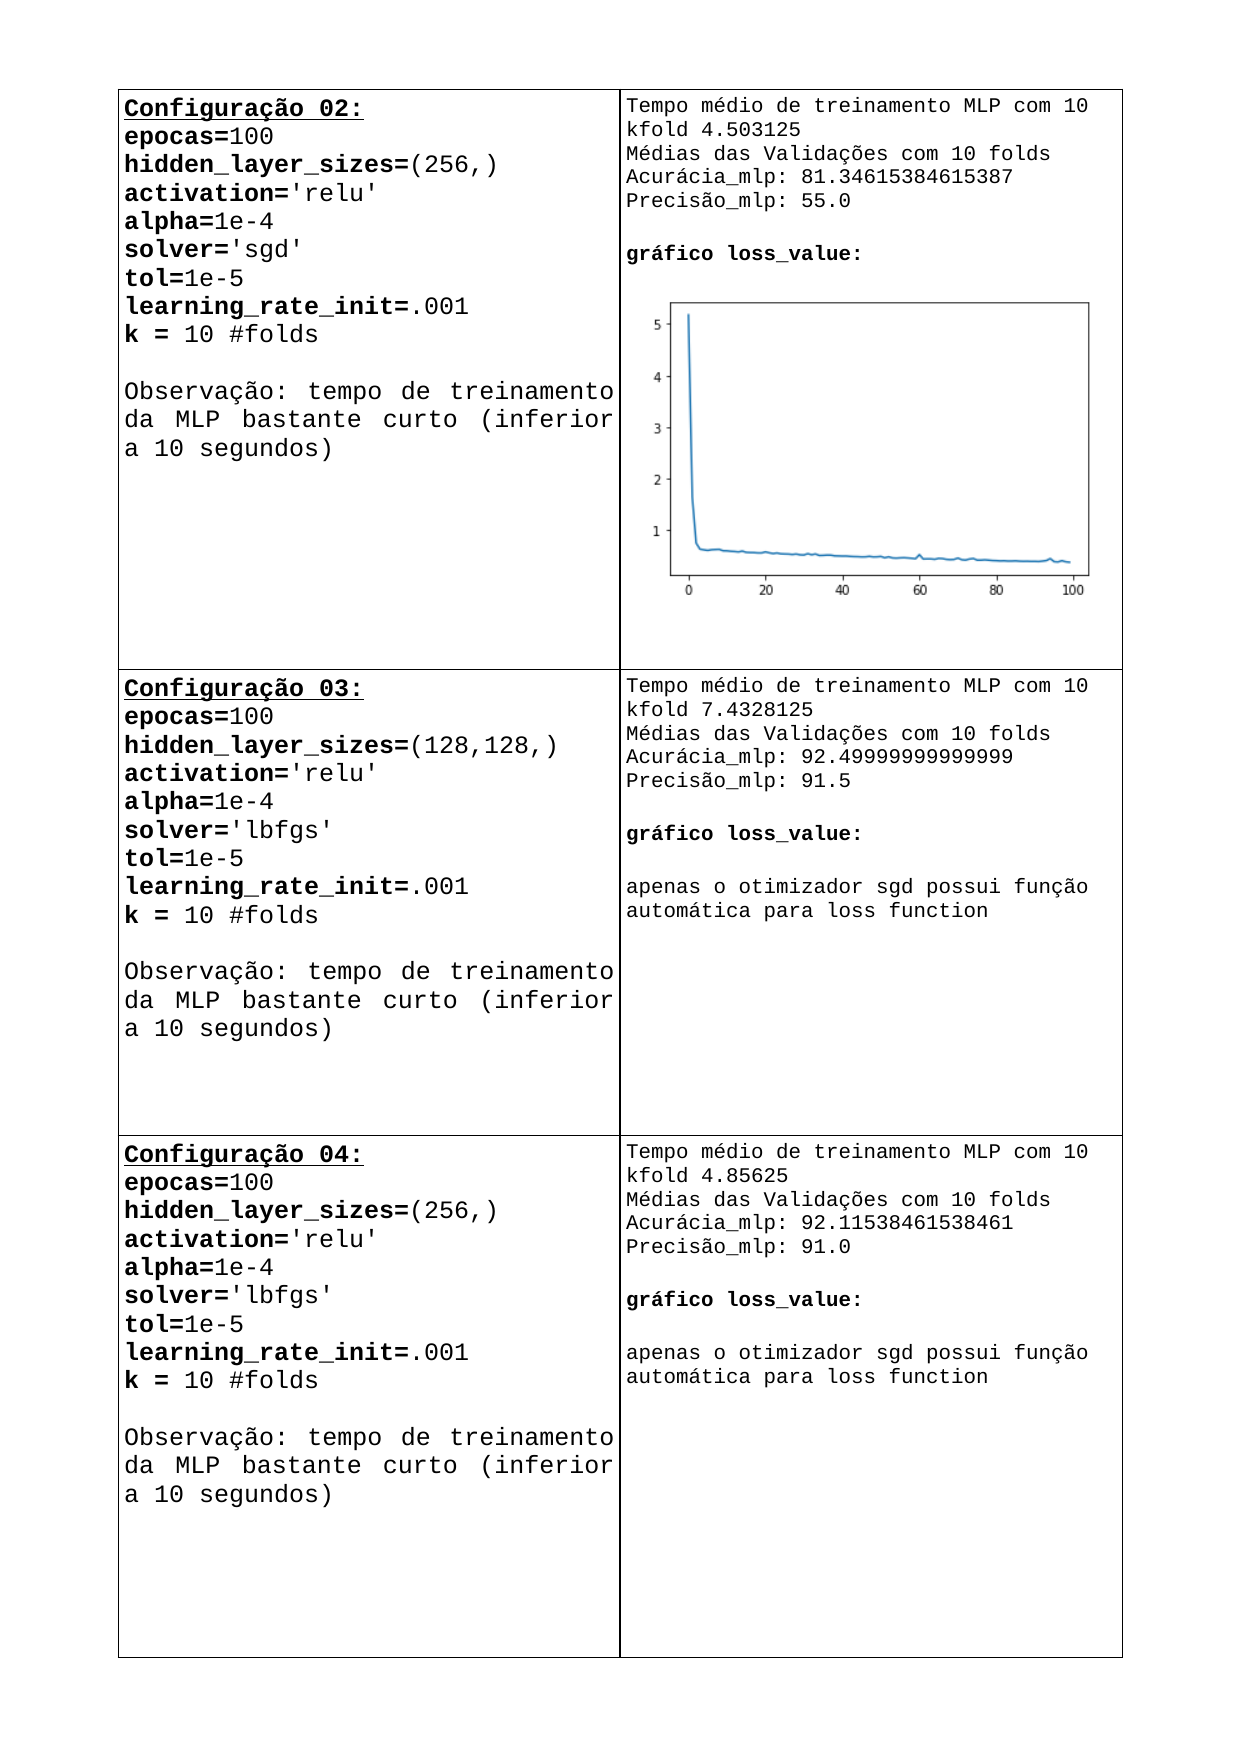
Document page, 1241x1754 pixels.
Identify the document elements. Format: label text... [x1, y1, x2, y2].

table_cell Configuração 04: epocas=100 hidden_layer_sizes=(256,) activation='relu' alpha=1e-4 solver='lbfgs' tol=1e-5 learning_rate_init=.001 k = 10 #folds Observação: tempo de treinamento da MLP bastante curto (inferior a 10 segundos) [119, 1136, 619, 1657]
table_cell Configuração 02: epocas=100 hidden_layer_sizes=(256,) activation='relu' alpha=1e-4 solver='sgd' tol=1e-5 learning_rate_init=.001 k = 10 #folds Observação: tempo de treinamento da MLP bastante curto (inferior a 10 segundos) [119, 90, 619, 669]
table_cell Tempo médio de treinamento MLP com 10 kfold 7.4328125 Médias das Validações com 10 folds Acurácia_mlp: 92.49999999999999 Precisão_mlp: 91.5 gráfico loss_value: apenas o otimizador sgd possui função automática para loss function [621, 670, 1122, 1134]
table_cell Tempo médio de treinamento MLP com 10 kfold 4.85625 Médias das Validações com 10 folds Acurácia_mlp: 92.11538461538461 Precisão_mlp: 91.0 gráfico loss_value: apenas o otimizador sgd possui função automática para loss function [621, 1136, 1122, 1657]
table_cell Tempo médio de treinamento MLP com 10 kfold 4.503125 Médias das Validações com 10 folds Acurácia_mlp: 81.34615384615387 Precisão_mlp: 55.0 gráfico loss_value: [621, 90, 1122, 669]
picture [640, 296, 1102, 610]
table_cell Configuração 03: epocas=100 hidden_layer_sizes=(128,128,) activation='relu' alpha=1e-4 solver='lbfgs' tol=1e-5 learning_rate_init=.001 k = 10 #folds Observação: tempo de treinamento da MLP bastante curto (inferior a 10 segundos) [119, 670, 619, 1134]
